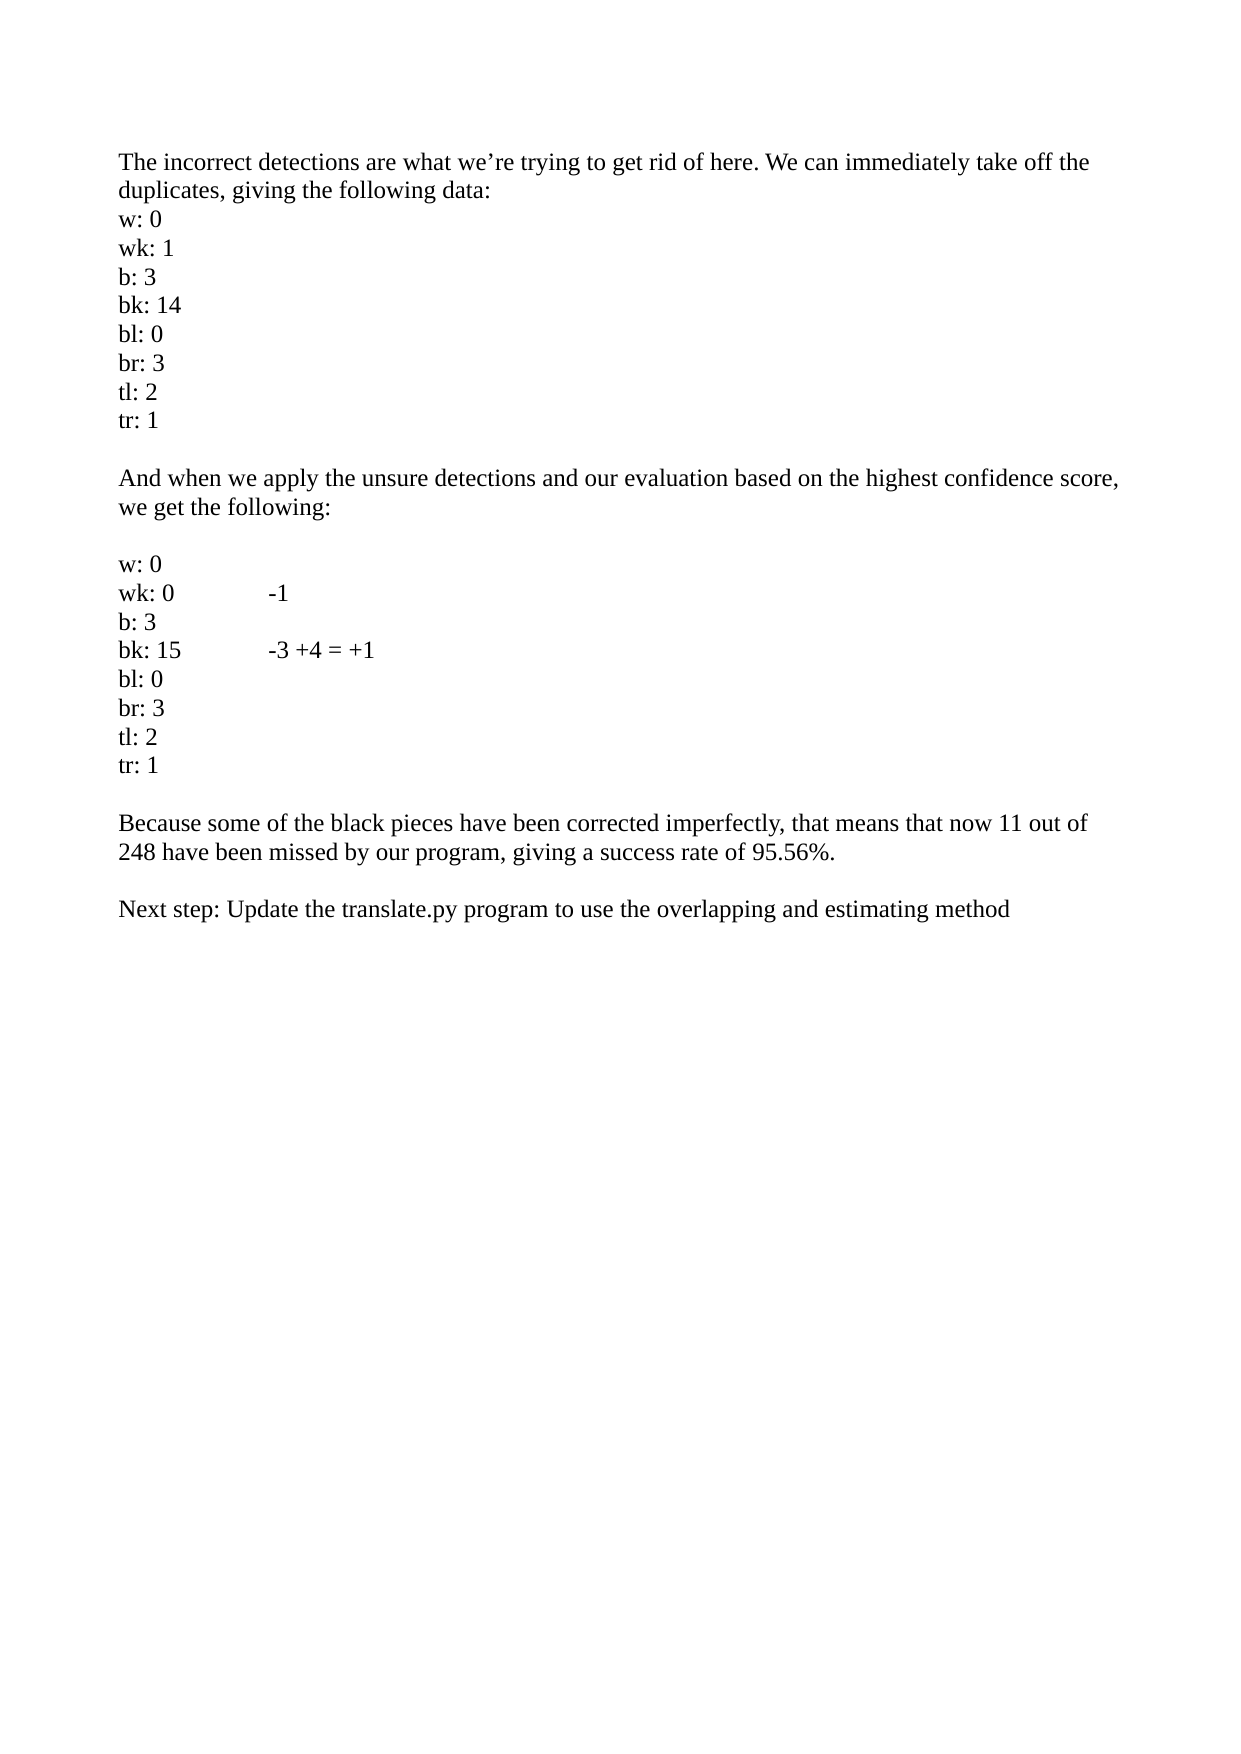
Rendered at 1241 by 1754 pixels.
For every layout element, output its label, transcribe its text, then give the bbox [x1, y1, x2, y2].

text bk: 15 -3 +4 = +1 [118, 636, 1122, 664]
text tl: 2 [118, 377, 1122, 406]
text And when we apply the unsure detections and our evaluation based on the highest confidence score, we get the following: [118, 463, 1122, 521]
text Next step: Update the translate.py program to use the overlapping and estimating method [118, 894, 1122, 923]
text The incorrect detections are what we’re trying to get rid of here. We can immediately take off the duplicates, giving the following data: [118, 147, 1122, 204]
text b: 3 [118, 607, 1122, 636]
text w: 0 [118, 549, 1122, 578]
text bl: 0 [118, 319, 1122, 348]
text bk: 14 [118, 291, 1122, 319]
text tr: 1 [118, 406, 1122, 434]
text tl: 2 [118, 722, 1122, 751]
text wk: 0 -1 [118, 578, 1122, 607]
text b: 3 [118, 262, 1122, 291]
text tr: 1 [118, 751, 1122, 779]
text bl: 0 [118, 664, 1122, 693]
text wk: 1 [118, 233, 1122, 262]
text br: 3 [118, 693, 1122, 722]
text br: 3 [118, 348, 1122, 377]
text w: 0 [118, 204, 1122, 233]
text Because some of the black pieces have been corrected imperfectly, that means that now 11 out of 248 have been missed by our program, giving a success rate of 95.56%. [118, 808, 1122, 866]
